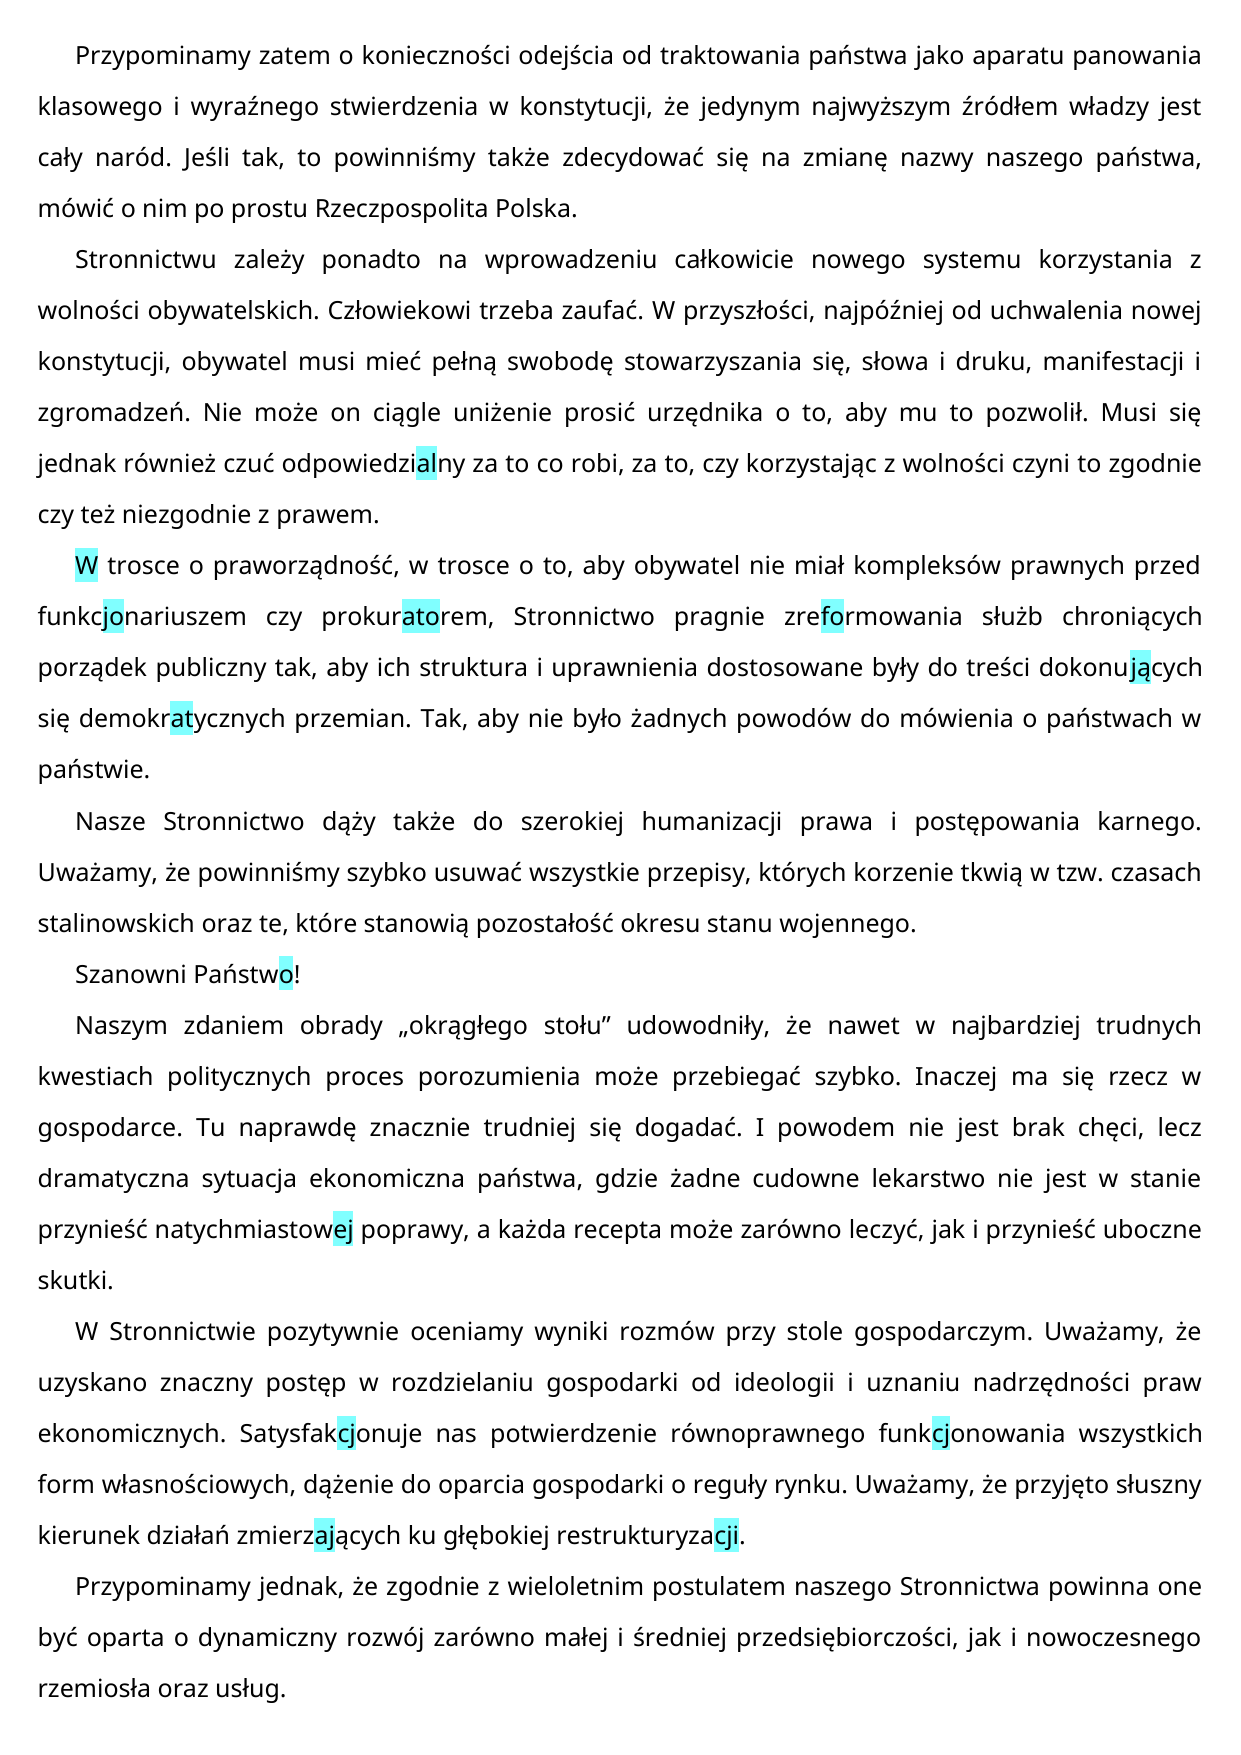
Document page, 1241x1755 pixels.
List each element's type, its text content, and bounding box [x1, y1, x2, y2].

text Przypominamy jednak, że zgodnie z wieloletnim postulatem naszego Stronnictwa powinna one być oparta o dynamiczny rozwój zarówno małej i średniej przedsiębiorczości, jak i nowoczesnego rzemiosła oraz usług. [37, 1569, 1203, 1705]
text Szanowni Państwo! [37, 956, 1203, 990]
text Naszym zdaniem obrady „okrągłego stołu” udowodniły, że nawet w najbardziej trudnych kwestiach politycznych proces porozumienia może przebiegać szybko. Inaczej ma się rzecz w gospodarce. Tu naprawdę znacznie trudniej się dogadać. I powodem nie jest brak chęci, lecz dramatyczna sytuacja ekonomiczna państwa, gdzie żadne cudowne lekarstwo nie jest w stanie przynieść natychmiastowej poprawy, a każda recepta może zarówno leczyć, jak i przynieść uboczne skutki. [37, 1007, 1203, 1297]
text W trosce o praworządność, w trosce o to, aby obywatel nie miał kompleksów prawnych przed funkcjonariuszem czy prokuratorem, Stronnictwo pragnie zreformowania służb chroniących porządek publiczny tak, aby ich struktura i uprawnienia dostosowane były do treści dokonujących się demokratycznych przemian. Tak, aby nie było żadnych powodów do mówienia o państwach w państwie. [37, 548, 1203, 786]
text W Stronnictwie pozytywnie oceniamy wyniki rozmów przy stole gospodarczym. Uważamy, że uzyskano znaczny postęp w rozdzielaniu gospodarki od ideologii i uznaniu nadrzędności praw ekonomicznych. Satysfakcjonuje nas potwierdzenie równoprawnego funkcjonowania wszystkich form własnościowych, dążenie do oparcia gospodarki o reguły rynku. Uważamy, że przyjęto słuszny kierunek działań zmierzających ku głębokiej restrukturyzacji. [37, 1313, 1203, 1552]
text Przypominamy zatem o konieczności odejścia od traktowania państwa jako aparatu panowania klasowego i wyraźnego stwierdzenia w konstytucji, że jedynym najwyższym źródłem władzy jest cały naród. Jeśli tak, to powinniśmy także zdecydować się na zmianę nazwy naszego państwa, mówić o nim po prostu Rzeczpospolita Polska. [37, 37, 1203, 225]
text Nasze Stronnictwo dąży także do szerokiej humanizacji prawa i postępowania karnego. Uważamy, że powinniśmy szybko usuwać wszystkie przepisy, których korzenie tkwią w tzw. czasach stalinowskich oraz te, które stanowią pozostałość okresu stanu wojennego. [37, 803, 1203, 939]
text Stronnictwu zależy ponadto na wprowadzeniu całkowicie nowego systemu korzystania z wolności obywatelskich. Człowiekowi trzeba zaufać. W przyszłości, najpóźniej od uchwalenia nowej konstytucji, obywatel musi mieć pełną swobodę stowarzyszania się, słowa i druku, manifestacji i zgromadzeń. Nie może on ciągle uniżenie prosić urzędnika o to, aby mu to pozwolił. Musi się jednak również czuć odpowiedzialny za to co robi, za to, czy korzystając z wolności czyni to zgodnie czy też niezgodnie z prawem. [37, 242, 1203, 531]
